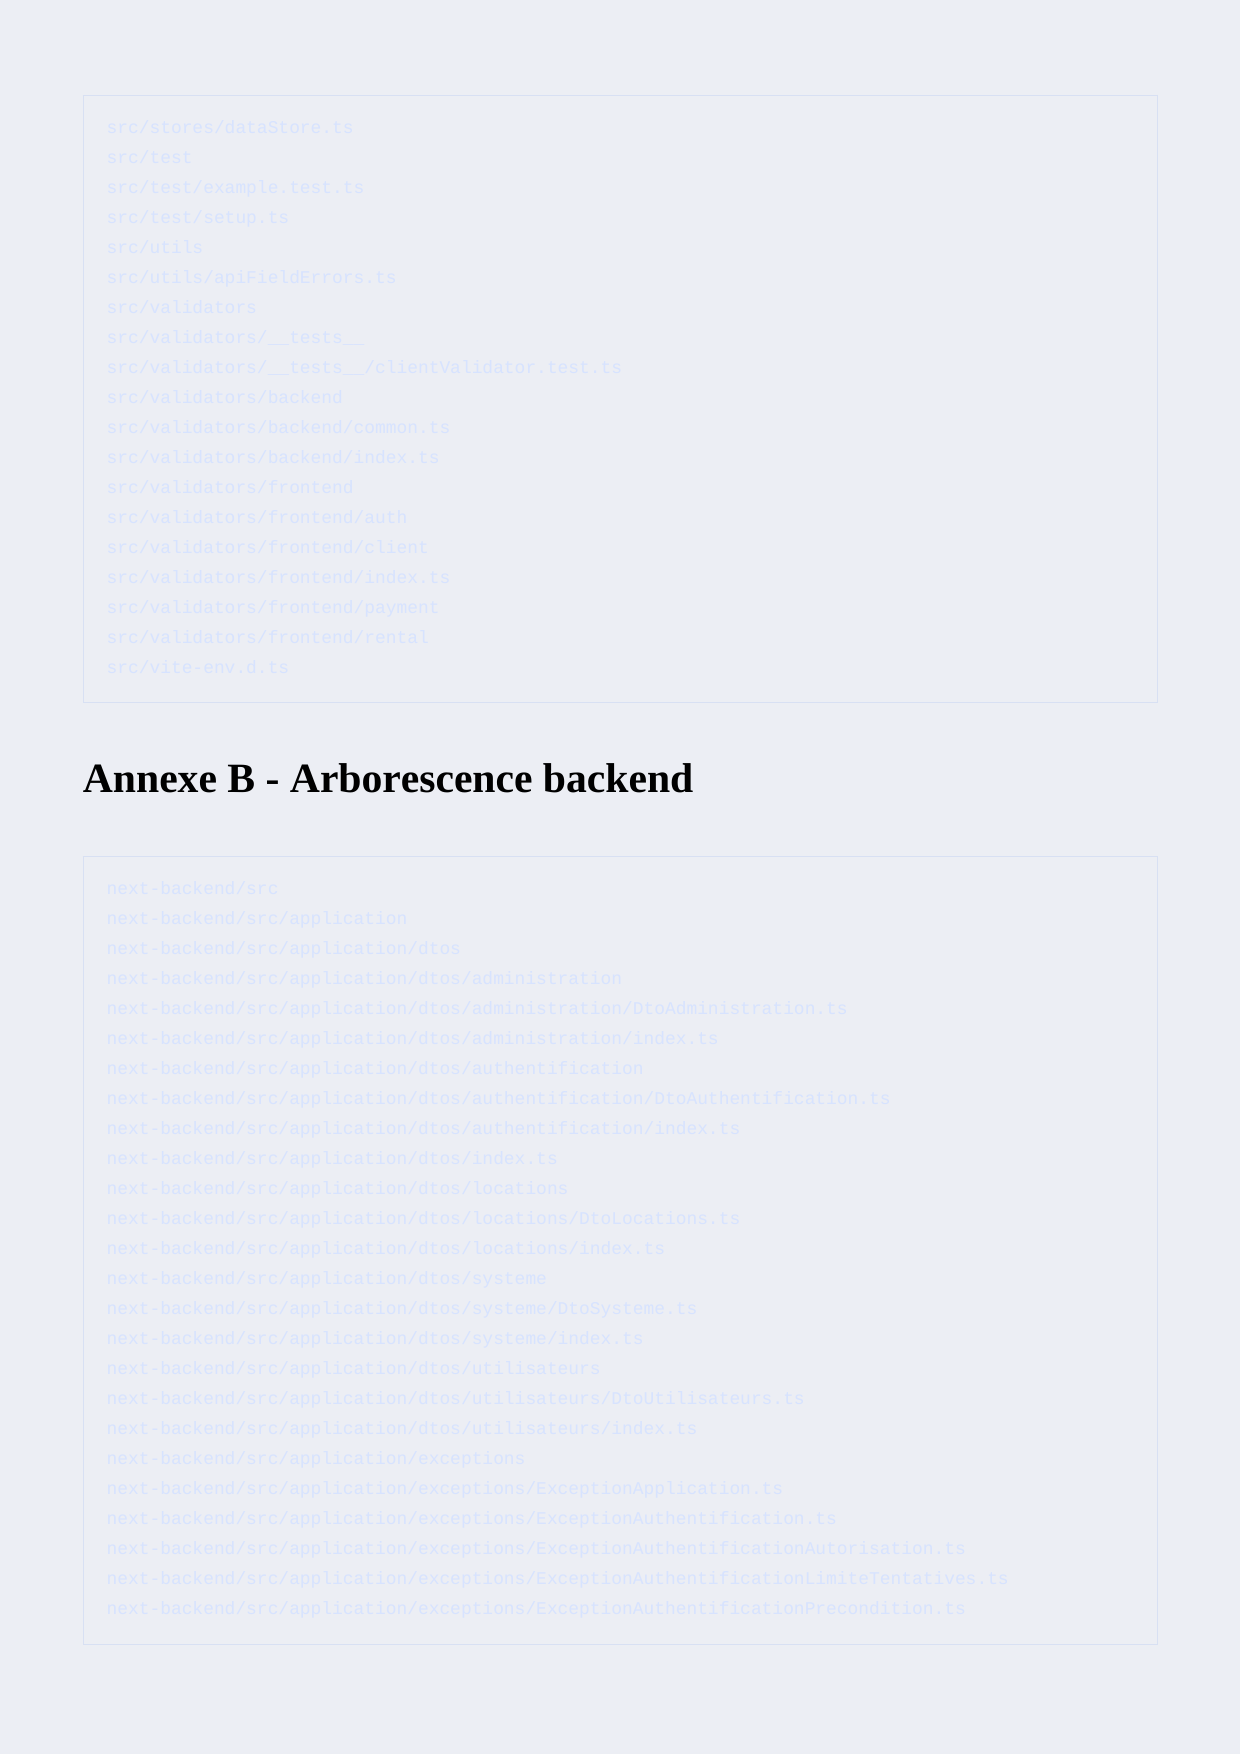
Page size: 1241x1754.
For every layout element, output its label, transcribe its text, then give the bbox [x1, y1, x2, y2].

text next-backend/src/application/dtos [84, 916, 1157, 946]
text next-backend/src/application/exceptions/ExceptionAuthentificationLimiteTentatives.ts [84, 1546, 1157, 1576]
text src/utils/apiFieldErrors.ts [84, 244, 1157, 274]
text src/test [84, 124, 1157, 154]
text src/validators [84, 274, 1157, 304]
text next-backend/src/application/dtos/authentification [84, 1036, 1157, 1066]
text src/vite-env.d.ts [84, 634, 1157, 702]
text next-backend/src/application/exceptions/ExceptionAuthentificationAutorisation.ts [84, 1516, 1157, 1546]
text next-backend/src/application/dtos/administration/index.ts [84, 1006, 1157, 1036]
text next-backend/src/application/dtos/authentification/DtoAuthentification.ts [84, 1066, 1157, 1096]
text src/utils [84, 214, 1157, 244]
text next-backend/src/application/dtos/administration [84, 946, 1157, 976]
text next-backend/src/application/dtos/utilisateurs [84, 1336, 1157, 1366]
text src/validators/backend/index.ts [84, 424, 1157, 454]
text src/stores/dataStore.ts [84, 96, 1157, 124]
text next-backend/src/application/dtos/locations/index.ts [84, 1216, 1157, 1246]
text next-backend/src/application/dtos/authentification/index.ts [84, 1096, 1157, 1126]
text next-backend/src/application/dtos/systeme/DtoSysteme.ts [84, 1276, 1157, 1306]
text next-backend/src/application/exceptions/ExceptionAuthentificationPrecondition.ts [84, 1576, 1157, 1644]
text next-backend/src/application/exceptions/ExceptionApplication.ts [84, 1456, 1157, 1486]
text src/validators/backend/common.ts [84, 394, 1157, 424]
text next-backend/src/application/dtos/locations/DtoLocations.ts [84, 1186, 1157, 1216]
text src/test/example.test.ts [84, 154, 1157, 184]
text next-backend/src/application/exceptions/ExceptionAuthentification.ts [84, 1486, 1157, 1516]
text next-backend/src/application/dtos/utilisateurs/DtoUtilisateurs.ts [84, 1366, 1157, 1396]
text src/validators/backend [84, 364, 1157, 394]
text src/validators/__tests__ [84, 304, 1157, 334]
text next-backend/src/application/dtos/systeme [84, 1246, 1157, 1276]
text next-backend/src/application/dtos/systeme/index.ts [84, 1306, 1157, 1336]
text src/validators/frontend/auth [84, 484, 1157, 514]
text src/validators/frontend [84, 454, 1157, 484]
text src/test/setup.ts [84, 184, 1157, 214]
text next-backend/src/application [84, 886, 1157, 916]
text next-backend/src/application/dtos/utilisateurs/index.ts [84, 1396, 1157, 1426]
text src/validators/frontend/index.ts [84, 544, 1157, 574]
text next-backend/src [84, 857, 1157, 886]
subtitle Annexe B - Arborescence backend [83, 753, 1157, 801]
text src/validators/frontend/client [84, 514, 1157, 544]
text next-backend/src/application/dtos/index.ts [84, 1126, 1157, 1156]
text next-backend/src/application/exceptions [84, 1426, 1157, 1456]
text src/validators/frontend/payment [84, 574, 1157, 604]
text next-backend/src/application/dtos/administration/DtoAdministration.ts [84, 976, 1157, 1006]
text src/validators/__tests__/clientValidator.test.ts [84, 334, 1157, 364]
text next-backend/src/application/dtos/locations [84, 1156, 1157, 1186]
text src/validators/frontend/rental [84, 604, 1157, 634]
